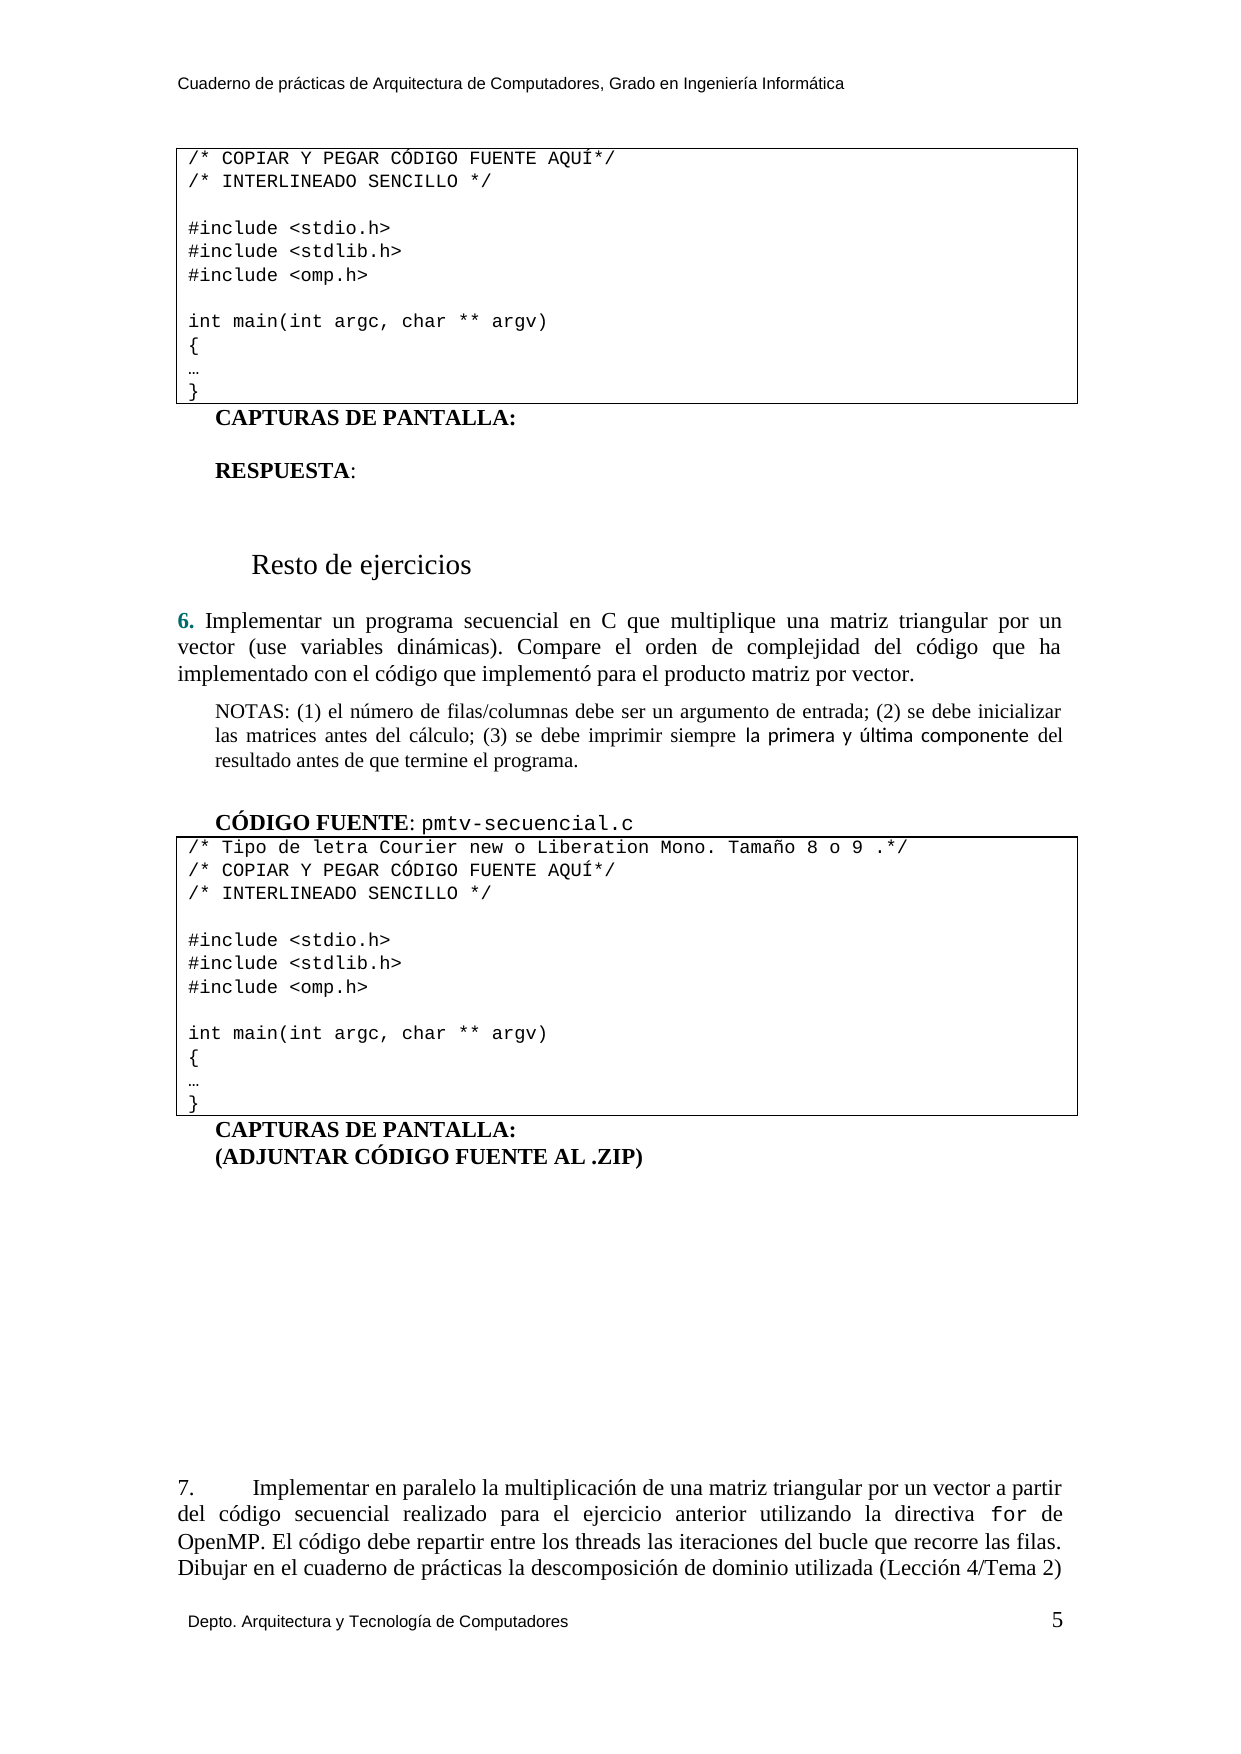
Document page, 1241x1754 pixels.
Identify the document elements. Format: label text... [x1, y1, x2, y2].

list NOTAS: (1) el número de filas/columnas debe ser un argumento de entrada; (2) se debe inicializar las matrices antes del cálculo; (3) se debe imprimir siempre la primera y última componente del resultado antes de que termine el programa. [215, 699, 1063, 772]
table_header /* COPIAR Y PEGAR CÓDIGO FUENTE AQUÍ*/ /* INTERLINEADO SENCILLO */ #include <stdio.h> #include <stdlib.h> #include <omp.h> int main(int argc, char ** argv) { … } [177, 149, 1077, 403]
list 6. Implementar un programa secuencial en C que multiplique una matriz triangular por un vector (use variables dinámicas). Compare el orden de complejidad del código que ha implementado con el código que implementó para el producto matriz por vector. [177, 607, 1063, 686]
text CÓDIGO FUENTE: pmtv-secuencial.c [215, 809, 1063, 836]
text RESPUESTA: [215, 457, 1063, 483]
text CAPTURAS DE PANTALLA: [215, 404, 1063, 431]
list Implementar en paralelo la multiplicación de una matriz triangular por un vector a partir del código secuencial realizado para el ejercicio anterior utilizando la directiva for de OpenMP. El código debe repartir entre los threads las iteraciones del bucle que recorre las filas. Dibujar en el cuaderno de prácticas la descomposición de dominio utilizada (Lección 4/Tema 2) [177, 1474, 1063, 1581]
table_header /* Tipo de letra Courier new o Liberation Mono. Tamaño 8 o 9 .*/ /* COPIAR Y PEGAR CÓDIGO FUENTE AQUÍ*/ /* INTERLINEADO SENCILLO */ #include <stdio.h> #include <stdlib.h> #include <omp.h> int main(int argc, char ** argv) { … } [177, 838, 1077, 1115]
text (ADJUNTAR CÓDIGO FUENTE AL .ZIP) [215, 1143, 1063, 1169]
text CAPTURAS DE PANTALLA: [215, 1116, 1063, 1143]
subtitle Resto de ejercicios [215, 547, 1063, 581]
